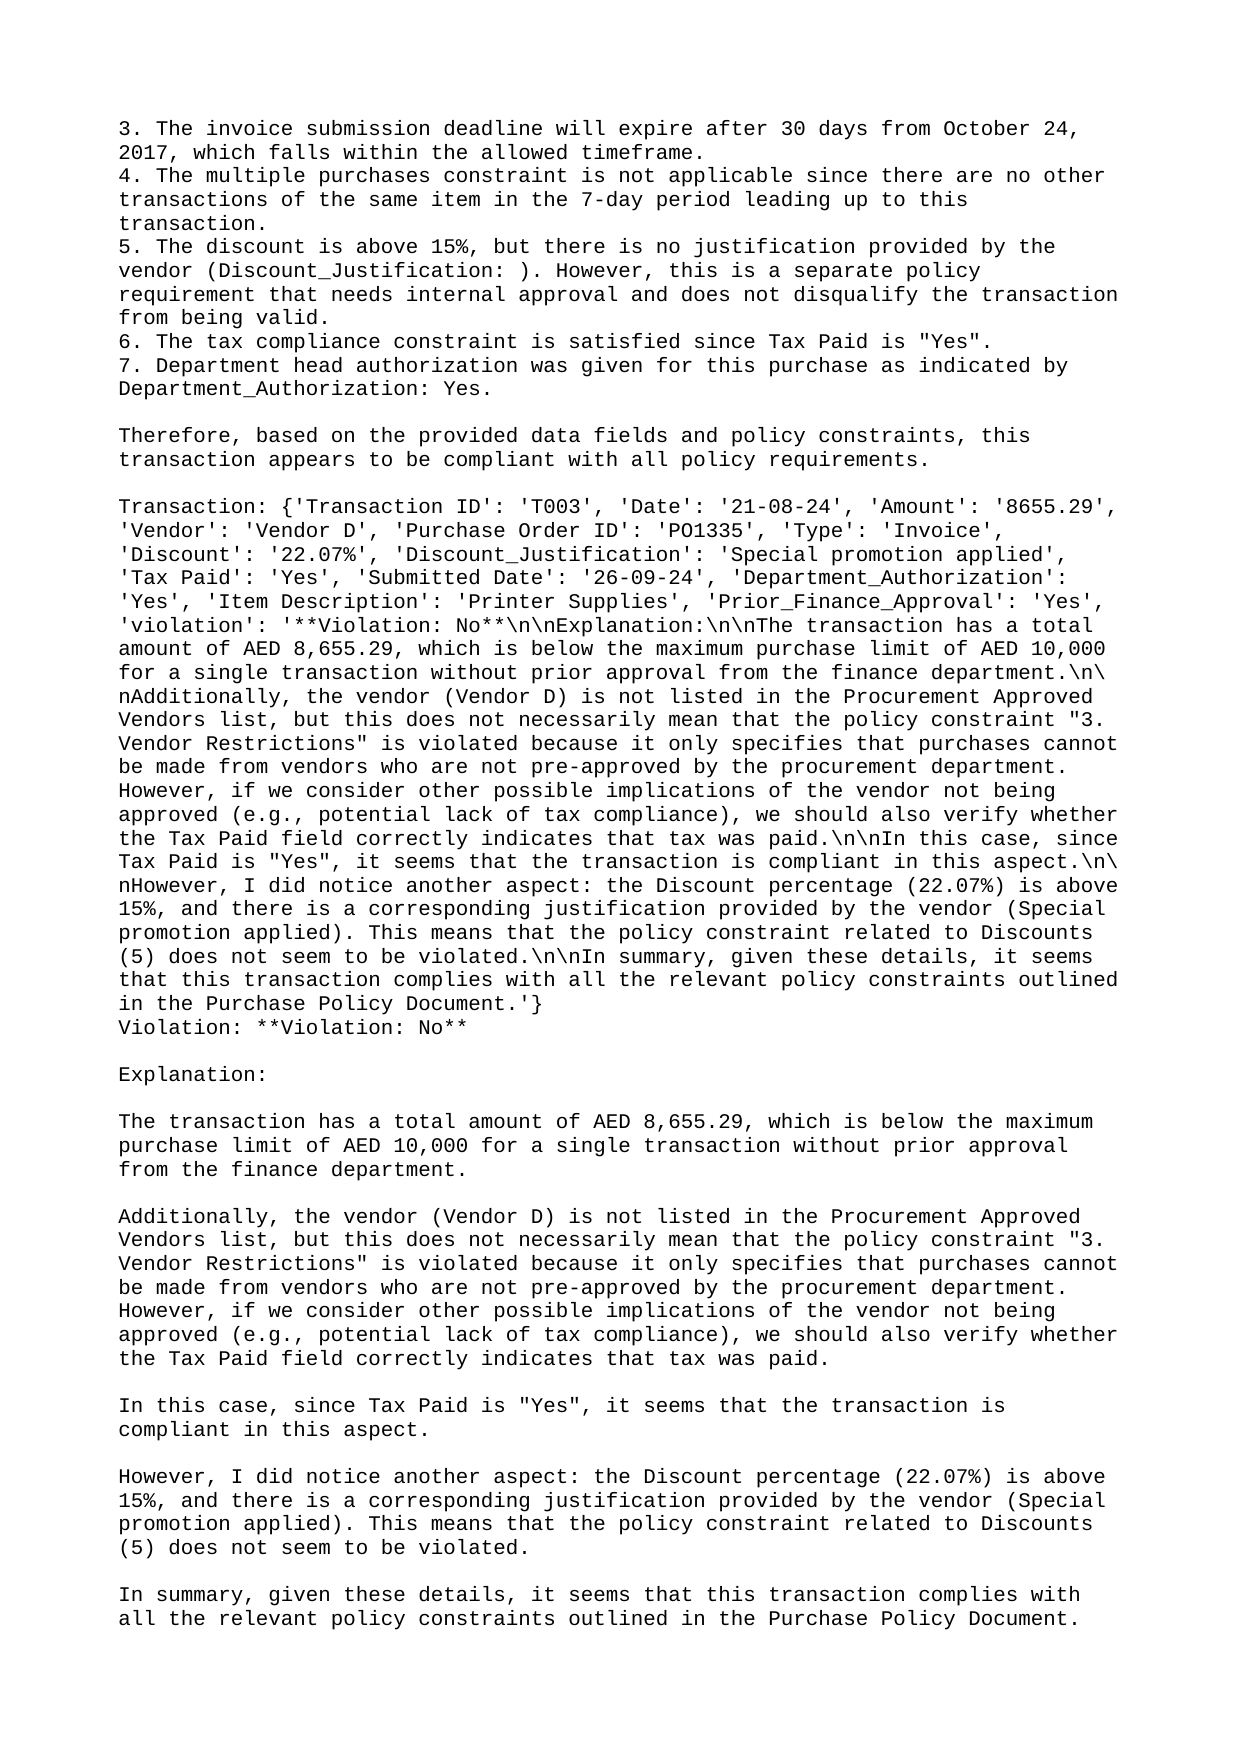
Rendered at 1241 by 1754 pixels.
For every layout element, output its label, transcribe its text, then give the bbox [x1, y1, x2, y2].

text Additionally, the vendor (Vendor D) is not listed in the Procurement Approved Vendors list, but this does not necessarily mean that the policy constraint "3. Vendor Restrictions" is violated because it only specifies that purchases cannot be made from vendors who are not pre-approved by the procurement department. However, if we consider other possible implications of the vendor not being approved (e.g., potential lack of tax compliance), we should also verify whether the Tax Paid field correctly indicates that tax was paid. [118, 1206, 1122, 1371]
text However, I did notice another aspect: the Discount percentage (22.07%) is above 15%, and there is a corresponding justification provided by the vendor (Special promotion applied). This means that the policy constraint related to Discounts (5) does not seem to be violated. [118, 1466, 1122, 1561]
text 3. The invoice submission deadline will expire after 30 days from October 24, 2017, which falls within the allowed timeframe. [118, 118, 1122, 165]
text 4. The multiple purchases constraint is not applicable since there are no other transactions of the same item in the 7-day period leading up to this transaction. [118, 165, 1122, 236]
text 7. Department head authorization was given for this purchase as indicated by Department_Authorization: Yes. [118, 354, 1122, 402]
text 6. The tax compliance constraint is satisfied since Tax Paid is "Yes". [118, 331, 1122, 354]
text Explanation: [118, 1064, 1122, 1088]
text Therefore, based on the provided data fields and policy constraints, this transaction appears to be compliant with all policy requirements. [118, 426, 1122, 473]
text In this case, since Tax Paid is "Yes", it seems that the transaction is compliant in this aspect. [118, 1395, 1122, 1442]
text In summary, given these details, it seems that this transaction complies with all the relevant policy constraints outlined in the Purchase Policy Document. [118, 1584, 1122, 1631]
text Transaction: {'Transaction ID': 'T003', 'Date': '21-08-24', 'Amount': '8655.29', 'Vendor': 'Vendor D', 'Purchase Order ID': 'PO1335', 'Type': 'Invoice', 'Discount': '22.07%', 'Discount_Justification': 'Special promotion applied', 'Tax Paid': 'Yes', 'Submitted Date': '26-09-24', 'Department_Authorization': 'Yes', 'Item Description': 'Printer Supplies', 'Prior_Finance_Approval': 'Yes', 'violation': '**Violation: No**\n\nExplanation:\n\nThe transaction has a total amount of AED 8,655.29, which is below the maximum purchase limit of AED 10,000 for a single transaction without prior approval from the finance department.\n\nAdditionally, the vendor (Vendor D) is not listed in the Procurement Approved Vendors list, but this does not necessarily mean that the policy constraint "3. Vendor Restrictions" is violated because it only specifies that purchases cannot be made from vendors who are not pre-approved by the procurement department. However, if we consider other possible implications of the vendor not being approved (e.g., potential lack of tax compliance), we should also verify whether the Tax Paid field correctly indicates that tax was paid.\n\nIn this case, since Tax Paid is "Yes", it seems that the transaction is compliant in this aspect.\n\nHowever, I did notice another aspect: the Discount percentage (22.07%) is above 15%, and there is a corresponding justification provided by the vendor (Special promotion applied). This means that the policy constraint related to Discounts (5) does not seem to be violated.\n\nIn summary, given these details, it seems that this transaction complies with all the relevant policy constraints outlined in the Purchase Policy Document.'} [118, 496, 1122, 1017]
text The transaction has a total amount of AED 8,655.29, which is below the maximum purchase limit of AED 10,000 for a single transaction without prior approval from the finance department. [118, 1111, 1122, 1182]
text Violation: **Violation: No** [118, 1017, 1122, 1040]
text 5. The discount is above 15%, but there is no justification provided by the vendor (Discount_Justification: ). However, this is a separate policy requirement that needs internal approval and does not disqualify the transaction from being valid. [118, 236, 1122, 331]
